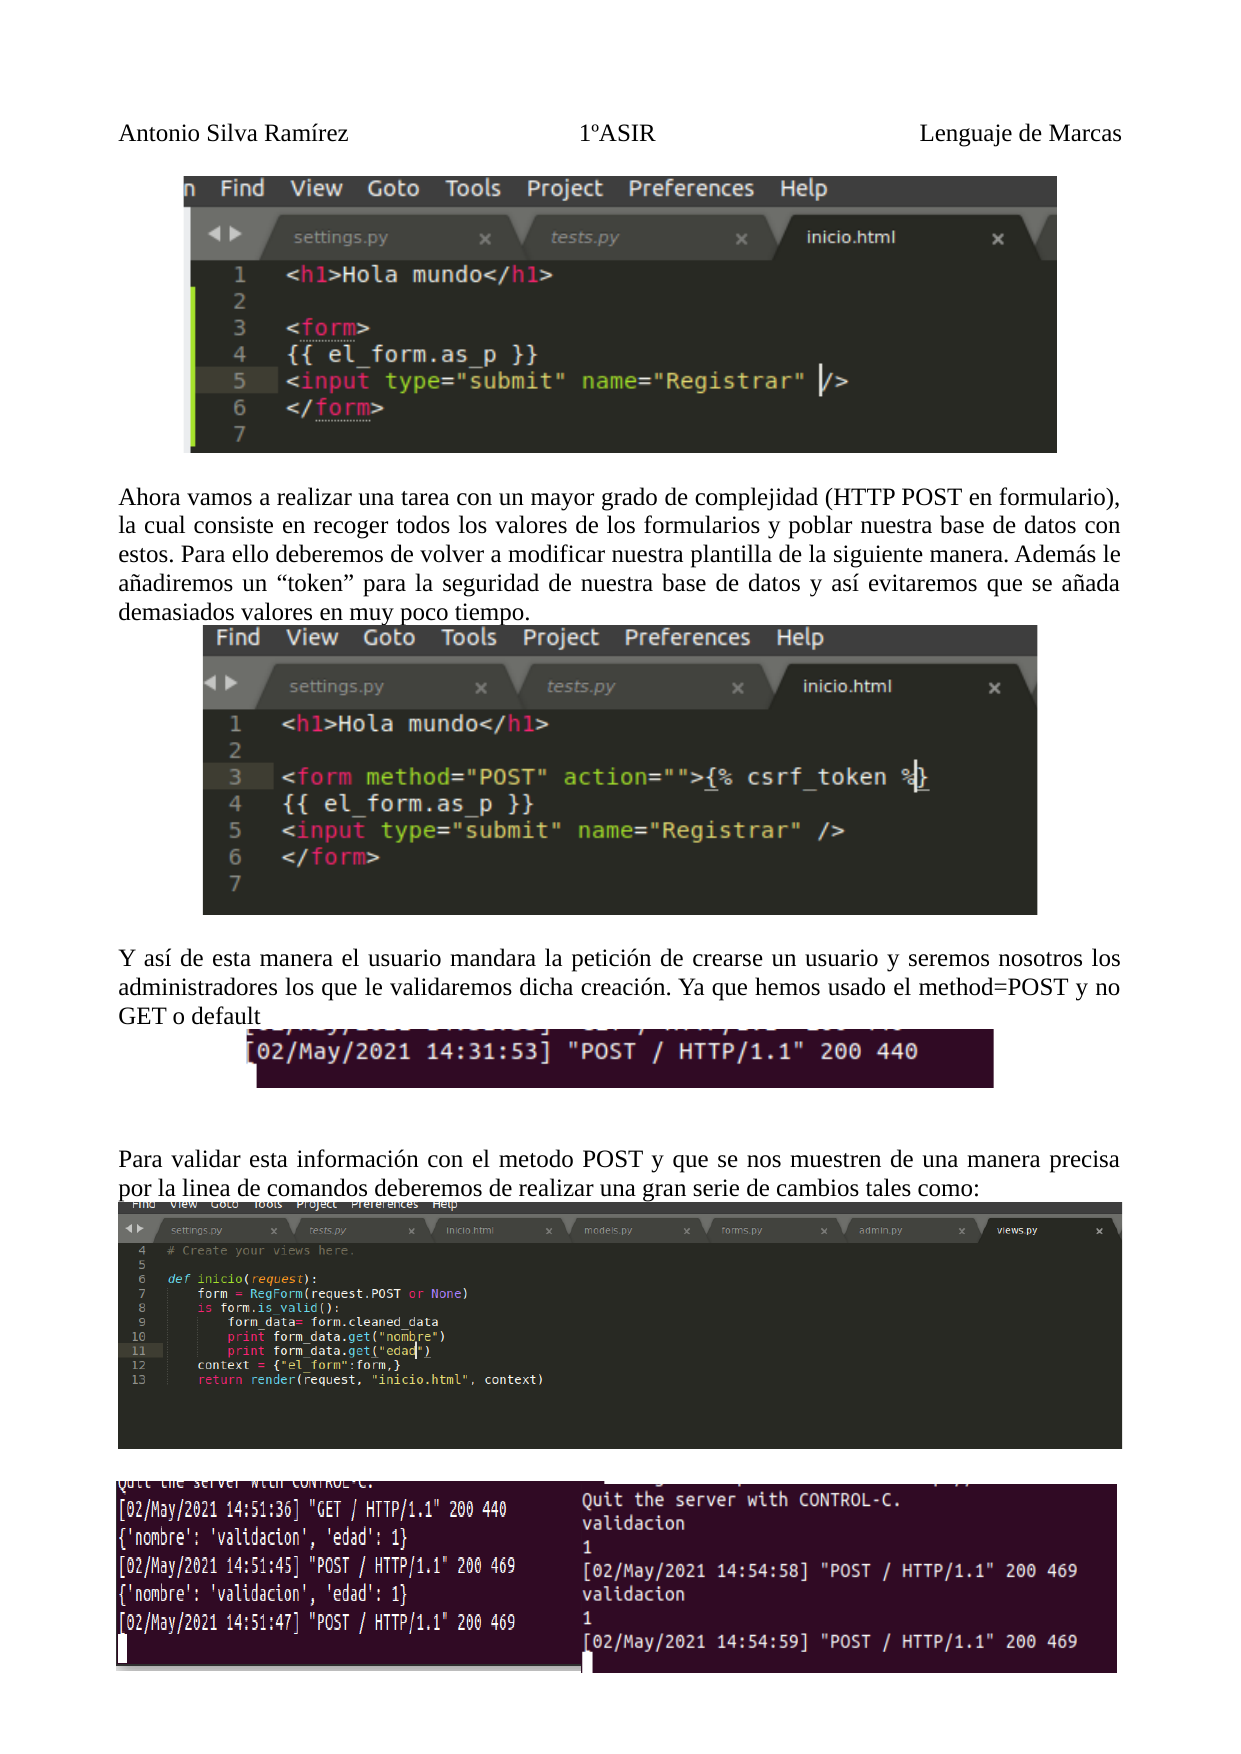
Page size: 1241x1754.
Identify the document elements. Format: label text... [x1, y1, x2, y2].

text Para validar esta información con el metodo POST y que se nos muestren de una manera precisa por la linea de comandos deberemos de realizar una gran serie de cambios tales como: [118, 1144, 1122, 1202]
text Y así de esta manera el usuario mandara la petición de crearse un usuario y seremos nosotros los administradores los que le validaremos dicha creación. Ya que hemos usado el method=POST y no GET o default [118, 943, 1122, 1029]
picture [118, 1202, 1123, 1449]
text Ahora vamos a realizar una tarea con un mayor grado de complejidad (HTTP POST en formulario), la cual consiste en recoger todos los valores de los formularios y poblar nuestra base de datos con estos. Para ello deberemos de volver a modificar nuestra plantilla de la siguiente manera. Además le añadiremos un “token” para la seguridad de nuestra base de datos y así evitaremos que se añada demasiados valores en muy poco tiempo. [118, 482, 1122, 625]
picture [116, 1481, 1117, 1673]
picture [202, 625, 1038, 915]
picture [246, 1029, 994, 1088]
picture [183, 176, 1057, 453]
